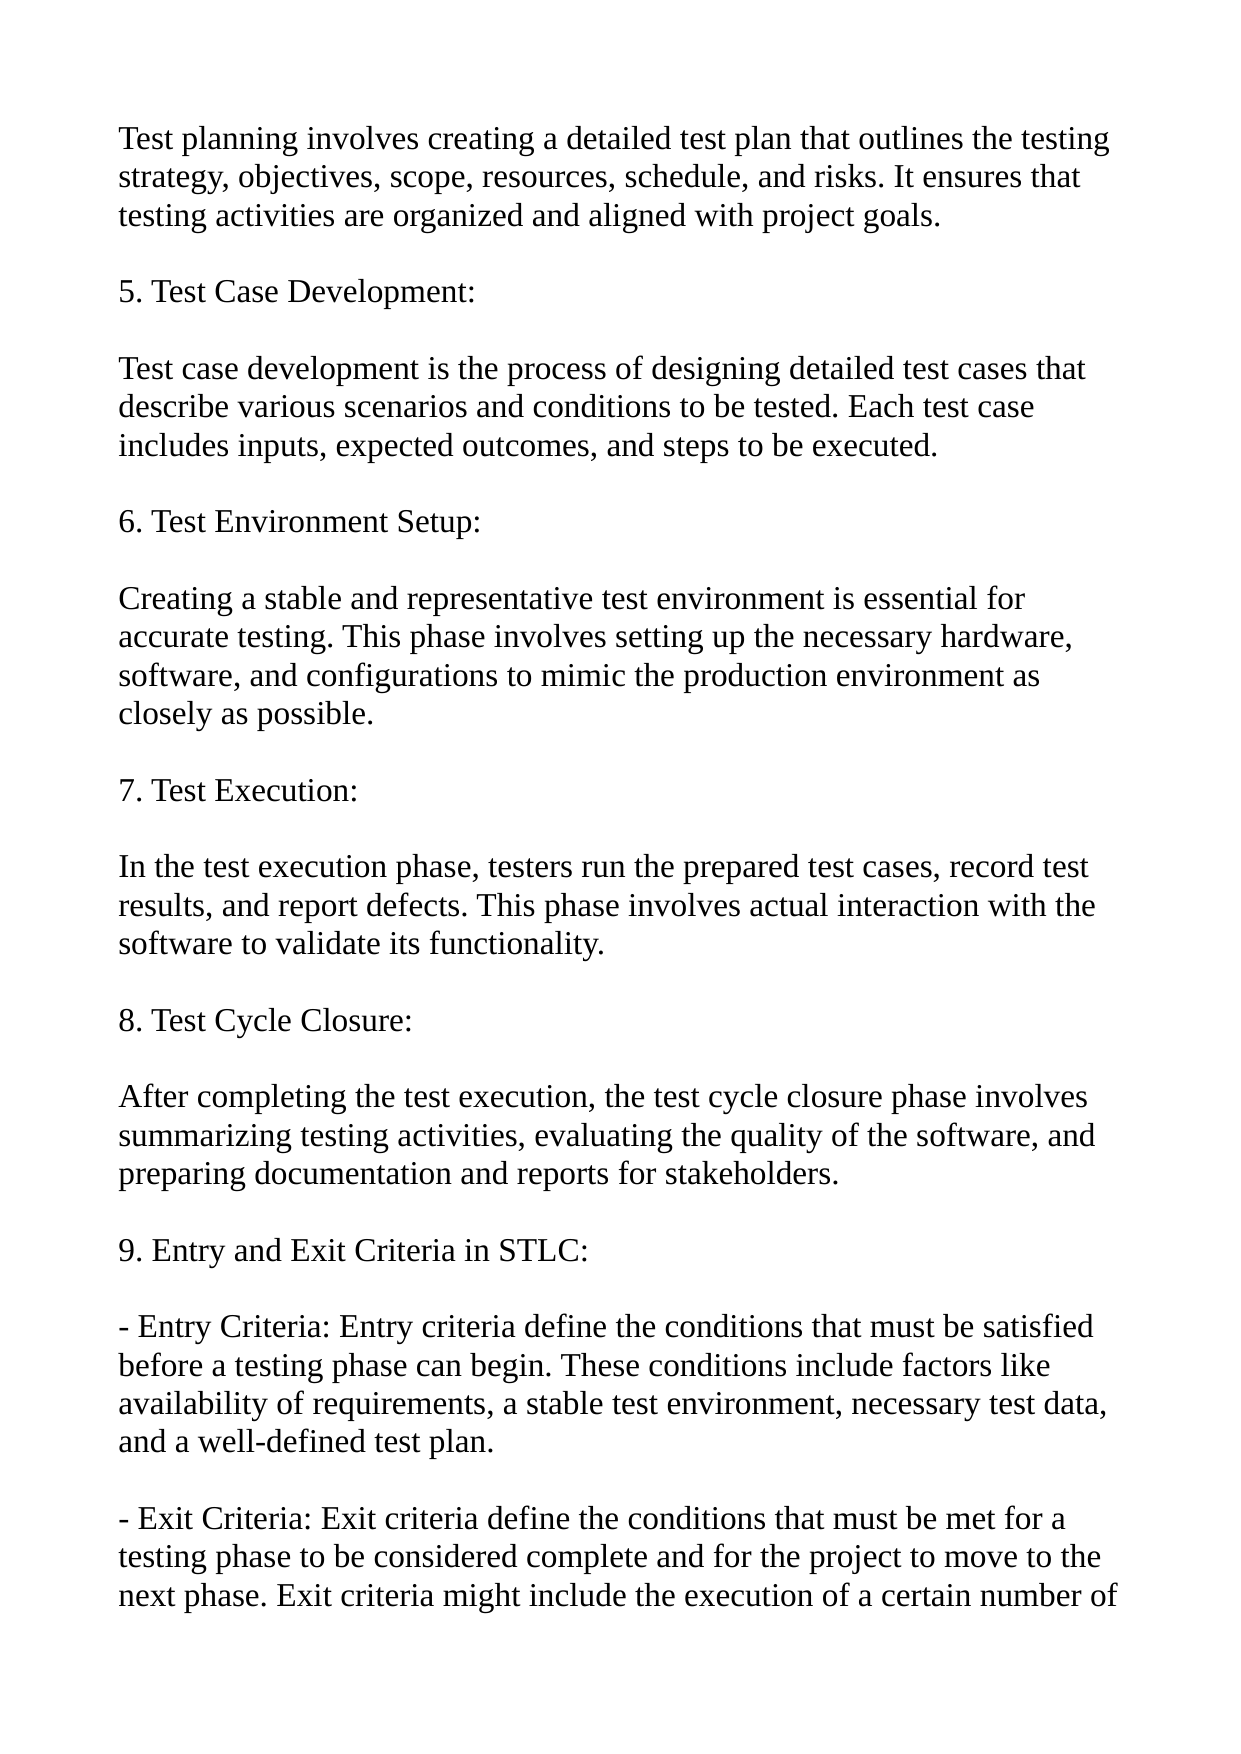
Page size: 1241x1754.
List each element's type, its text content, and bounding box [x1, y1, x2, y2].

text - Entry Criteria: Entry criteria define the conditions that must be satisfied before a testing phase can begin. These conditions include factors like availability of requirements, a stable test environment, necessary test data, and a well-defined test plan. [118, 1306, 1122, 1460]
text After completing the test execution, the test cycle closure phase involves summarizing testing activities, evaluating the quality of the software, and preparing documentation and reports for stakeholders. [118, 1076, 1122, 1191]
text Test planning involves creating a detailed test plan that outlines the testing strategy, objectives, scope, resources, schedule, and risks. It ensures that testing activities are organized and aligned with project goals. [118, 118, 1122, 233]
text 6. Test Environment Setup: [118, 501, 1122, 540]
text 5. Test Case Development: [118, 271, 1122, 310]
text - Exit Criteria: Exit criteria define the conditions that must be met for a testing phase to be considered complete and for the project to move to the next phase. Exit criteria might include the execution of a certain number of [118, 1498, 1122, 1613]
text Test case development is the process of designing detailed test cases that describe various scenarios and conditions to be tested. Each test case includes inputs, expected outcomes, and steps to be executed. [118, 348, 1122, 463]
text In the test execution phase, testers run the prepared test cases, record test results, and report defects. This phase involves actual interaction with the software to validate its functionality. [118, 846, 1122, 961]
text Creating a stable and representative test environment is essential for accurate testing. This phase involves setting up the necessary hardware, software, and configurations to mimic the production environment as closely as possible. [118, 578, 1122, 731]
text 8. Test Cycle Closure: [118, 1000, 1122, 1038]
text 7. Test Execution: [118, 770, 1122, 808]
text 9. Entry and Exit Criteria in STLC: [118, 1230, 1122, 1268]
